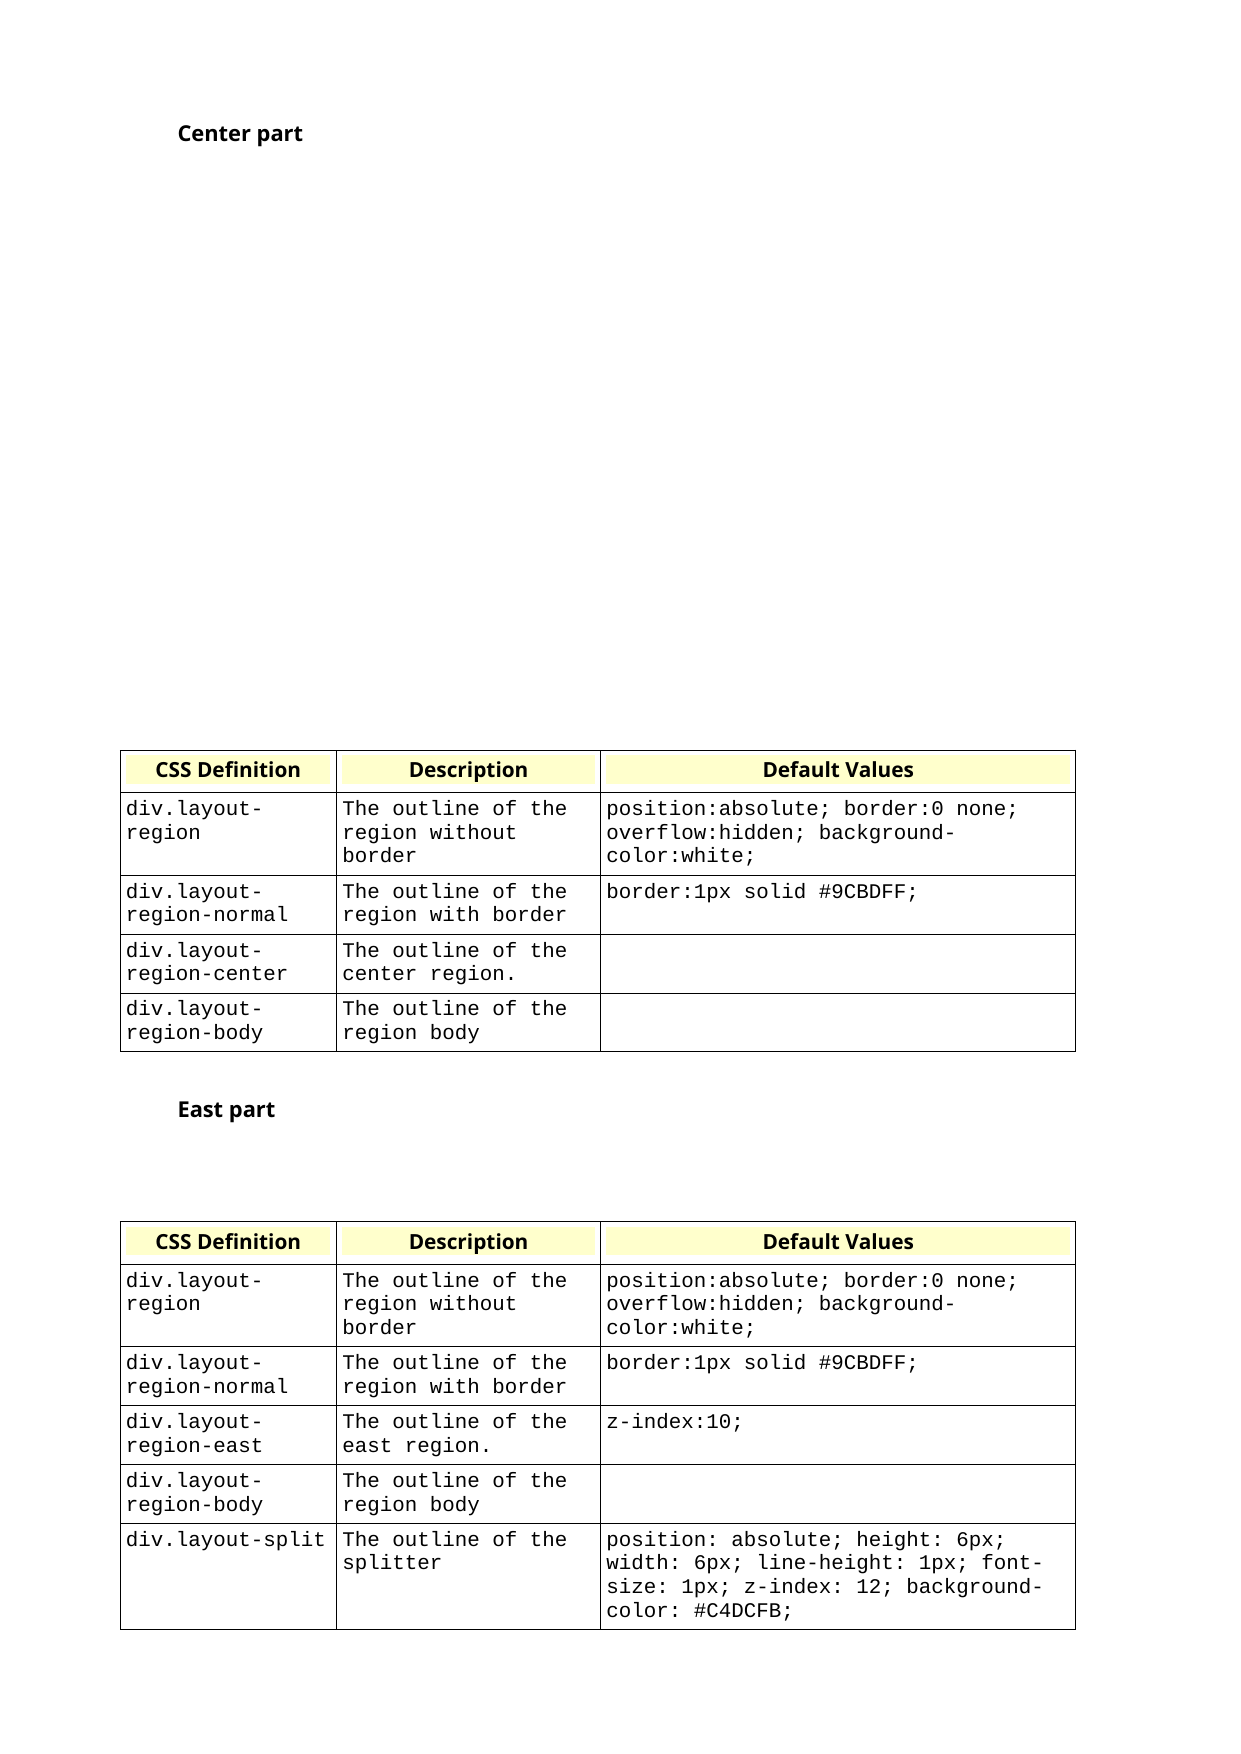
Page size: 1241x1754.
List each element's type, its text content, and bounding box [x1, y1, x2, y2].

table_header Default Values [601, 1222, 1075, 1264]
table_cell The outline of the region with border [337, 876, 600, 934]
table_cell The outline of the splitter [337, 1524, 600, 1629]
table_cell div.layout-region-body [121, 1465, 336, 1523]
table_cell position:absolute; border:0 none; overflow:hidden; background-color:white; [601, 793, 1075, 875]
table_cell border:1px solid #9CBDFF; [601, 1347, 1075, 1405]
table_header Default Values [601, 751, 1075, 792]
table_cell The outline of the region body [337, 1465, 600, 1523]
table_cell The outline of the center region. [337, 935, 600, 993]
table_cell div.layout-region-body [121, 994, 336, 1051]
table_cell The outline of the east region. [337, 1406, 600, 1464]
table_cell div.layout-region-normal [121, 1347, 336, 1405]
table_cell position:absolute; border:0 none; overflow:hidden; background-color:white; [601, 1265, 1075, 1346]
table_cell [601, 994, 1075, 1051]
table_cell z-index:10; [601, 1406, 1075, 1464]
table_cell The outline of the region without border [337, 1265, 600, 1346]
table_cell div.layout-region-east [121, 1406, 336, 1464]
table_cell The outline of the region with border [337, 1347, 600, 1405]
table_cell [601, 935, 1075, 993]
table_header Description [337, 1222, 600, 1264]
table_cell div.layout-region-normal [121, 876, 336, 934]
table_cell The outline of the region without border [337, 793, 600, 875]
table_cell div.layout-region [121, 1265, 336, 1346]
table_cell [601, 1465, 1075, 1523]
table_cell position: absolute; height: 6px; width: 6px; line-height: 1px; font-size: 1px; z-index: 12; background-color: #C4DCFB; [601, 1524, 1075, 1629]
table_header Description [337, 751, 600, 792]
table_header CSS Definition [121, 751, 336, 792]
table_cell div.layout-region [121, 793, 336, 875]
table_cell border:1px solid #9CBDFF; [601, 876, 1075, 934]
table_cell div.layout-split [121, 1524, 336, 1629]
table_cell The outline of the region body [337, 994, 600, 1051]
subtitle Center part [177, 118, 1122, 148]
table_header CSS Definition [121, 1222, 336, 1264]
subtitle East part [177, 1094, 1122, 1124]
table_cell div.layout-region-center [121, 935, 336, 993]
